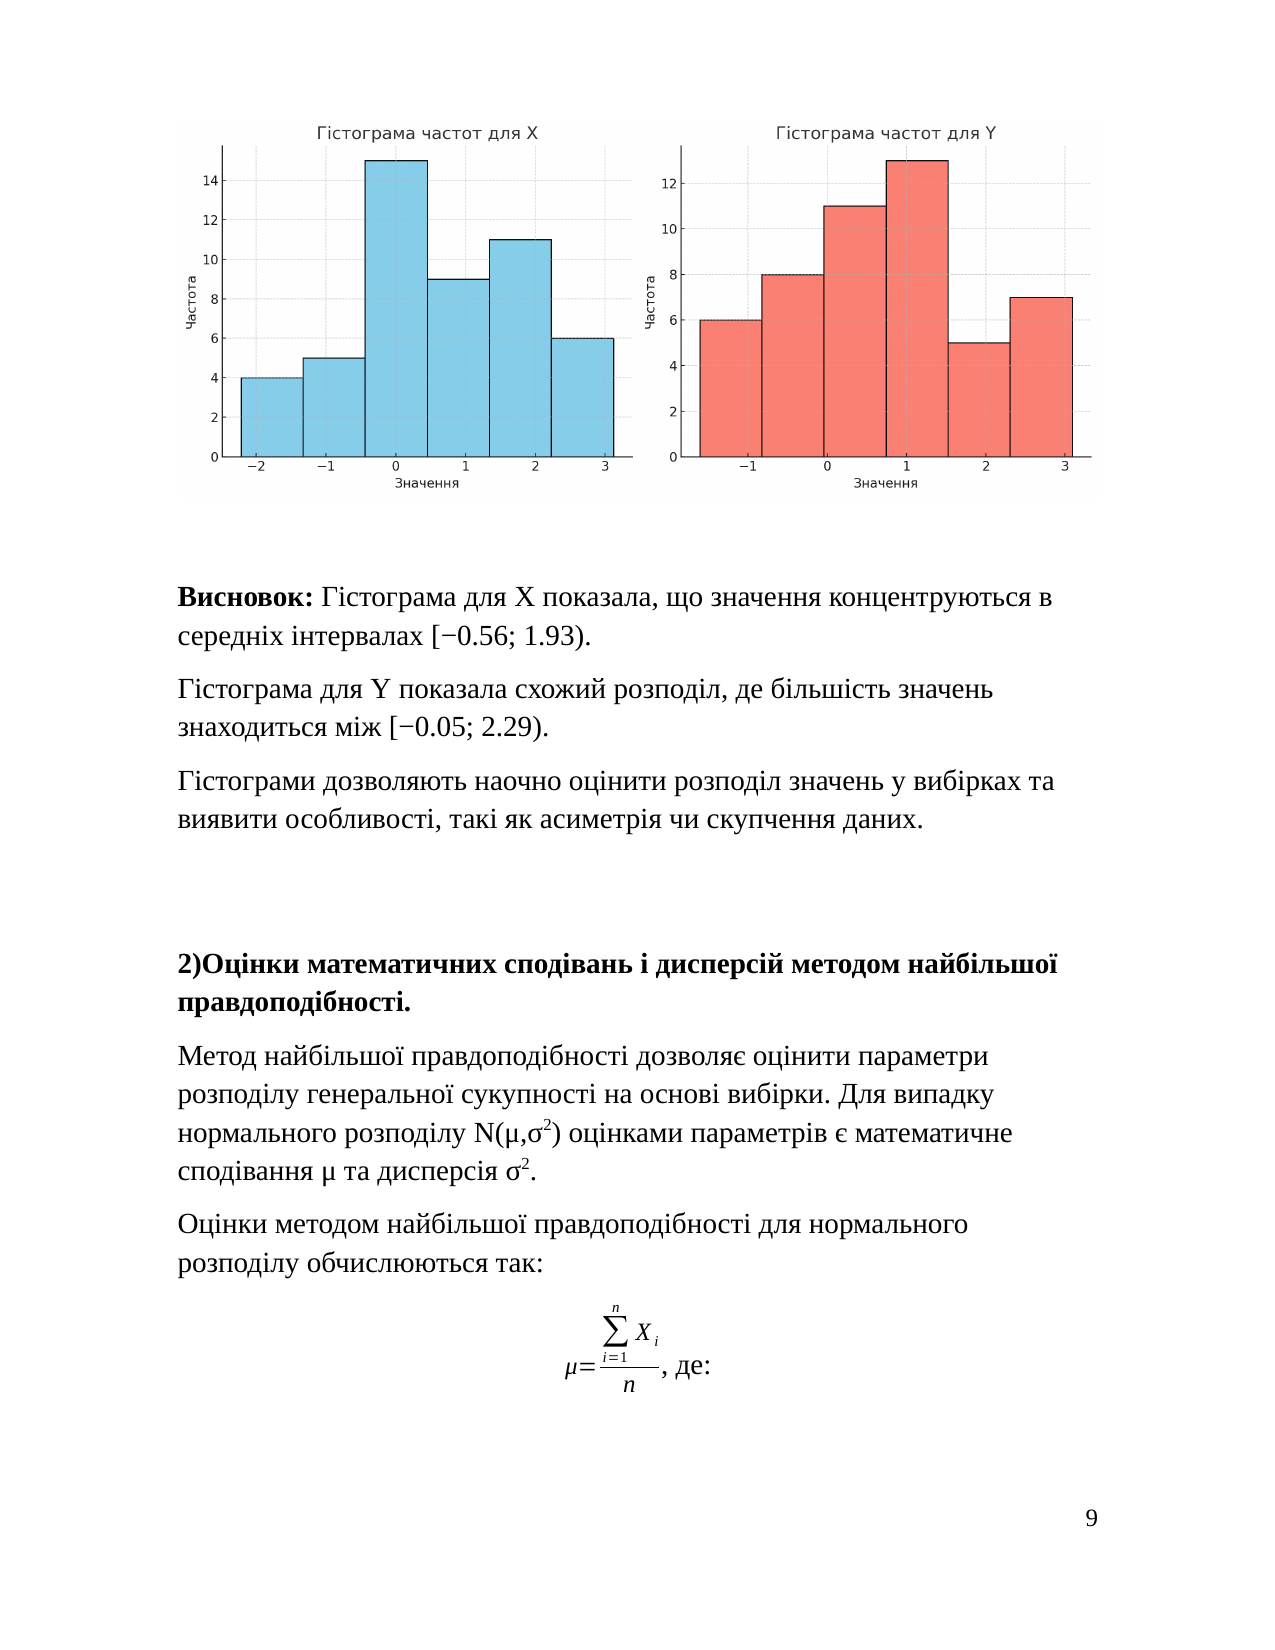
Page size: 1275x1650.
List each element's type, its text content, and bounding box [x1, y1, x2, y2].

text Гістограма для Y показала схожий розподіл, де більшість значень знаходиться між [−0.05; 2.29). [177, 671, 1098, 743]
text 2)Оцінки математичних сподівань і дисперсій методом найбільшої правдоподібності. [177, 946, 1098, 1018]
text Висновок: Гістограма для X показала, що значення концентруються в середніх інтервалах [−0.56; 1.93). [177, 498, 1098, 651]
text , де: [177, 1298, 1098, 1397]
text Метод найбільшої правдоподібності дозволяє оцінити параметри розподілу генеральної сукупності на основі вибірки. Для випадку нормального розподілу N(μ,σ2) оцінками параметрів є математичне сподівання μ та дисперсія σ2. [177, 1038, 1098, 1187]
picture [177, 118, 1098, 498]
text Оцінки методом найбільшої правдоподібності для нормального розподілу обчислюються так: [177, 1206, 1098, 1278]
text Гістограми дозволяють наочно оцінити розподіл значень у вибірках та виявити особливості, такі як асиметрія чи скупчення даних. [177, 763, 1098, 835]
